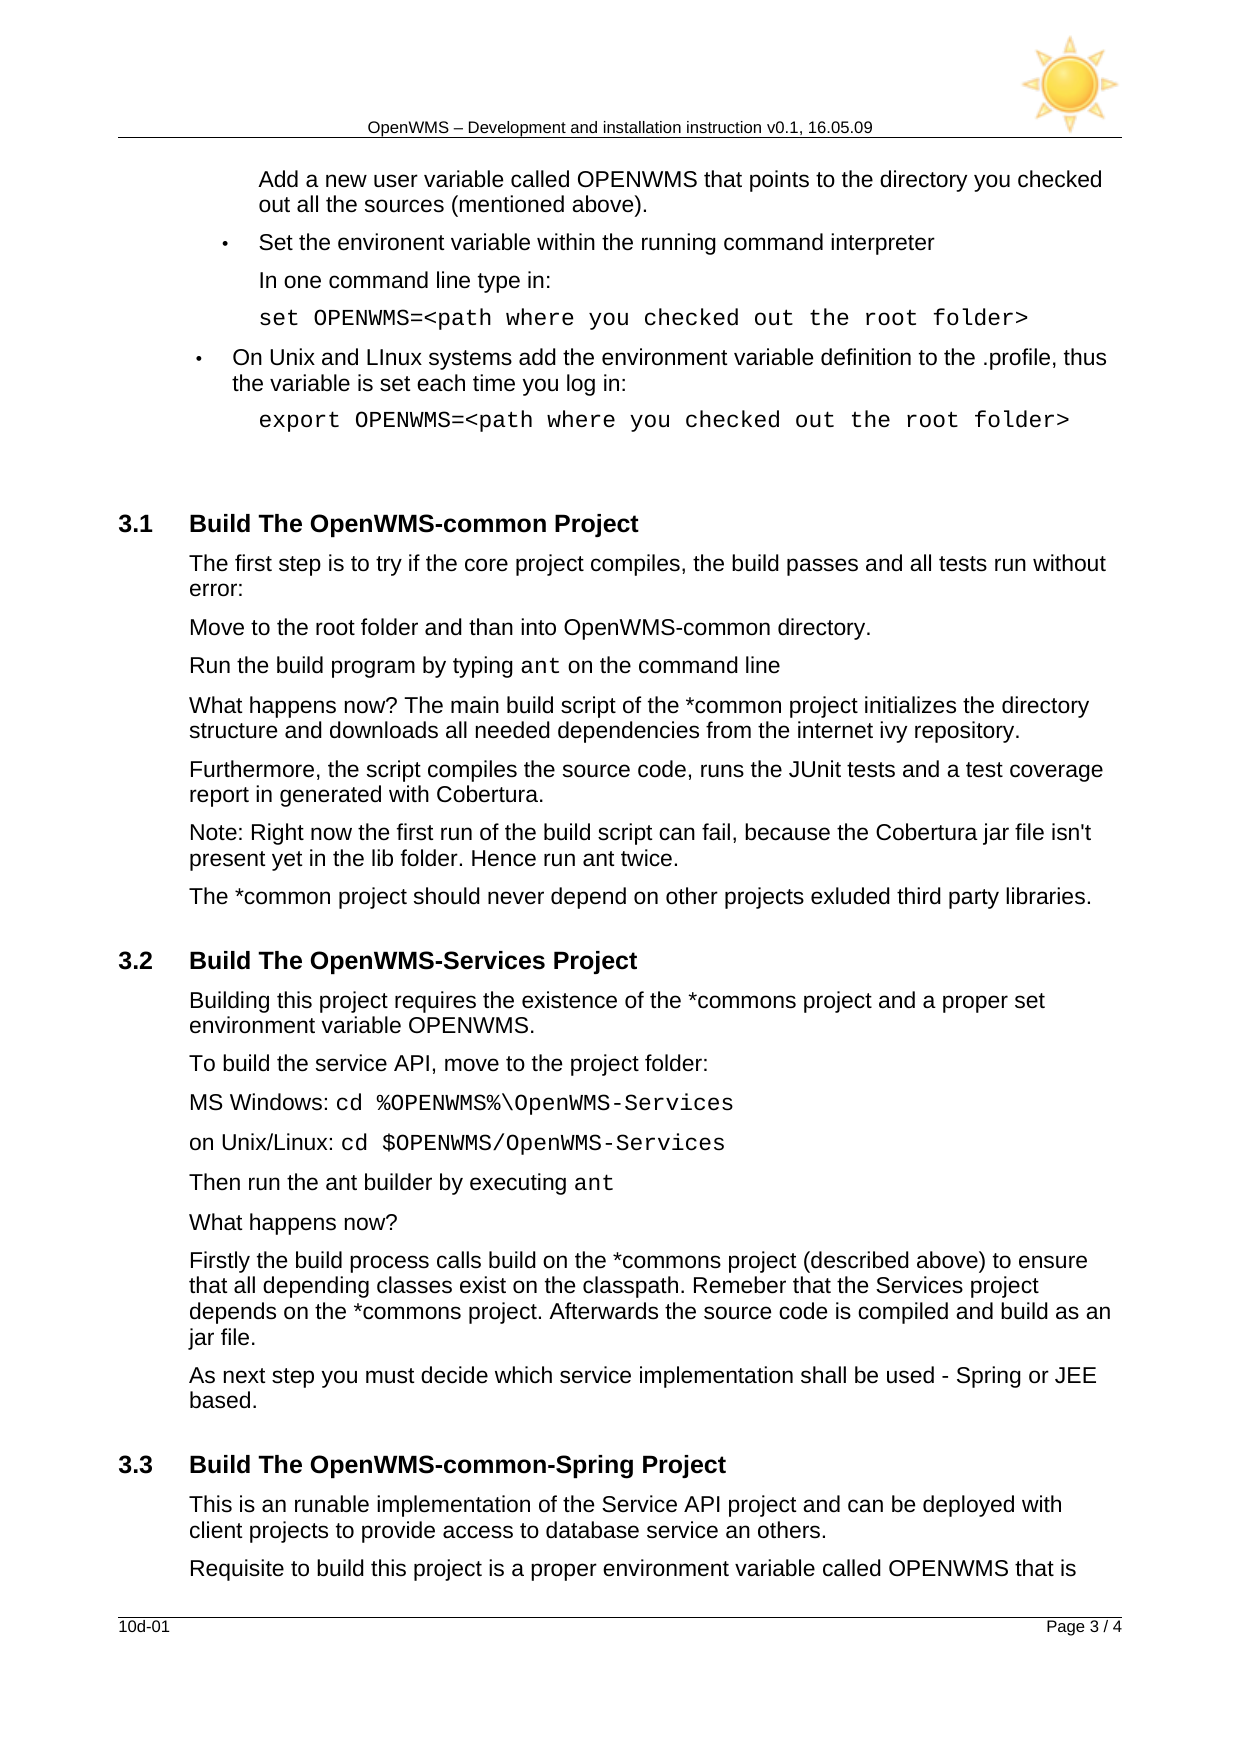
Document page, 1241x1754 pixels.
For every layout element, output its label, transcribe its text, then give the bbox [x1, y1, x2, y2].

text As next step you must decide which service implementation shall be used - Spring or JEE based. [189, 1363, 1122, 1414]
text Then run the ant builder by executing ant [189, 1169, 1122, 1197]
text This is an runable implementation of the Service API project and can be deployed with client projects to provide access to database service an others. [189, 1492, 1122, 1543]
text Add a new user variable called OPENWMS that points to the directory you checked out all the sources (mentioned above). [258, 166, 1122, 218]
text Note: Right now the first run of the build script can fail, because the Cobertura jar file isn't present yet in the lib folder. Hence run ant twice. [189, 820, 1122, 871]
text The *common project should never depend on other projects exluded third party libraries. [189, 884, 1122, 909]
text In one command line type in: [258, 268, 1122, 294]
text Furthermore, the script compiles the source code, runs the JUnit tests and a test coverage report in generated with Cobertura. [189, 756, 1122, 807]
list Set the environent variable within the running command interpreter [222, 230, 1122, 256]
text Run the build program by typing ant on the command line [189, 652, 1122, 680]
text To build the service API, move to the project folder: [189, 1051, 1122, 1077]
subtitle Build The OpenWMS-common Project [118, 510, 1122, 538]
text Move to the root folder and than into OpenWMS-common directory. [189, 614, 1122, 640]
text on Unix/Linux: cd $OPENWMS/OpenWMS-Services [189, 1129, 1122, 1157]
picture [998, 35, 1140, 135]
list On Unix and LInux systems add the environment variable definition to the .profile, thus the variable is set each time you log in: [196, 345, 1122, 396]
text The first step is to try if the core project compiles, the build passes and all tests run without error: [189, 551, 1122, 602]
text Building this project requires the existence of the *commons project and a proper set environment variable OPENWMS. [189, 987, 1122, 1038]
text What happens now? The main build script of the *common project initializes the directory structure and downloads all needed dependencies from the internet ivy repository. [189, 692, 1122, 744]
subtitle Build The OpenWMS-Services Project [118, 947, 1122, 975]
text set OPENWMS=<path where you checked out the root folder> [258, 306, 1122, 332]
text MS Windows: cd %OPENWMS%\OpenWMS-Services [189, 1089, 1122, 1117]
text Firstly the build process calls build on the *commons project (described above) to ensure that all depending classes exist on the classpath. Remeber that the Services project depends on the *commons project. Afterwards the source code is compiled and build as an jar file. [189, 1248, 1122, 1350]
subtitle Build The OpenWMS-common-Spring Project [118, 1451, 1122, 1479]
text Requisite to build this project is a proper environment variable called OPENWMS that is [189, 1556, 1122, 1581]
list export OPENWMS=<path where you checked out the root folder> [258, 408, 1122, 434]
text What happens now? [189, 1209, 1122, 1235]
